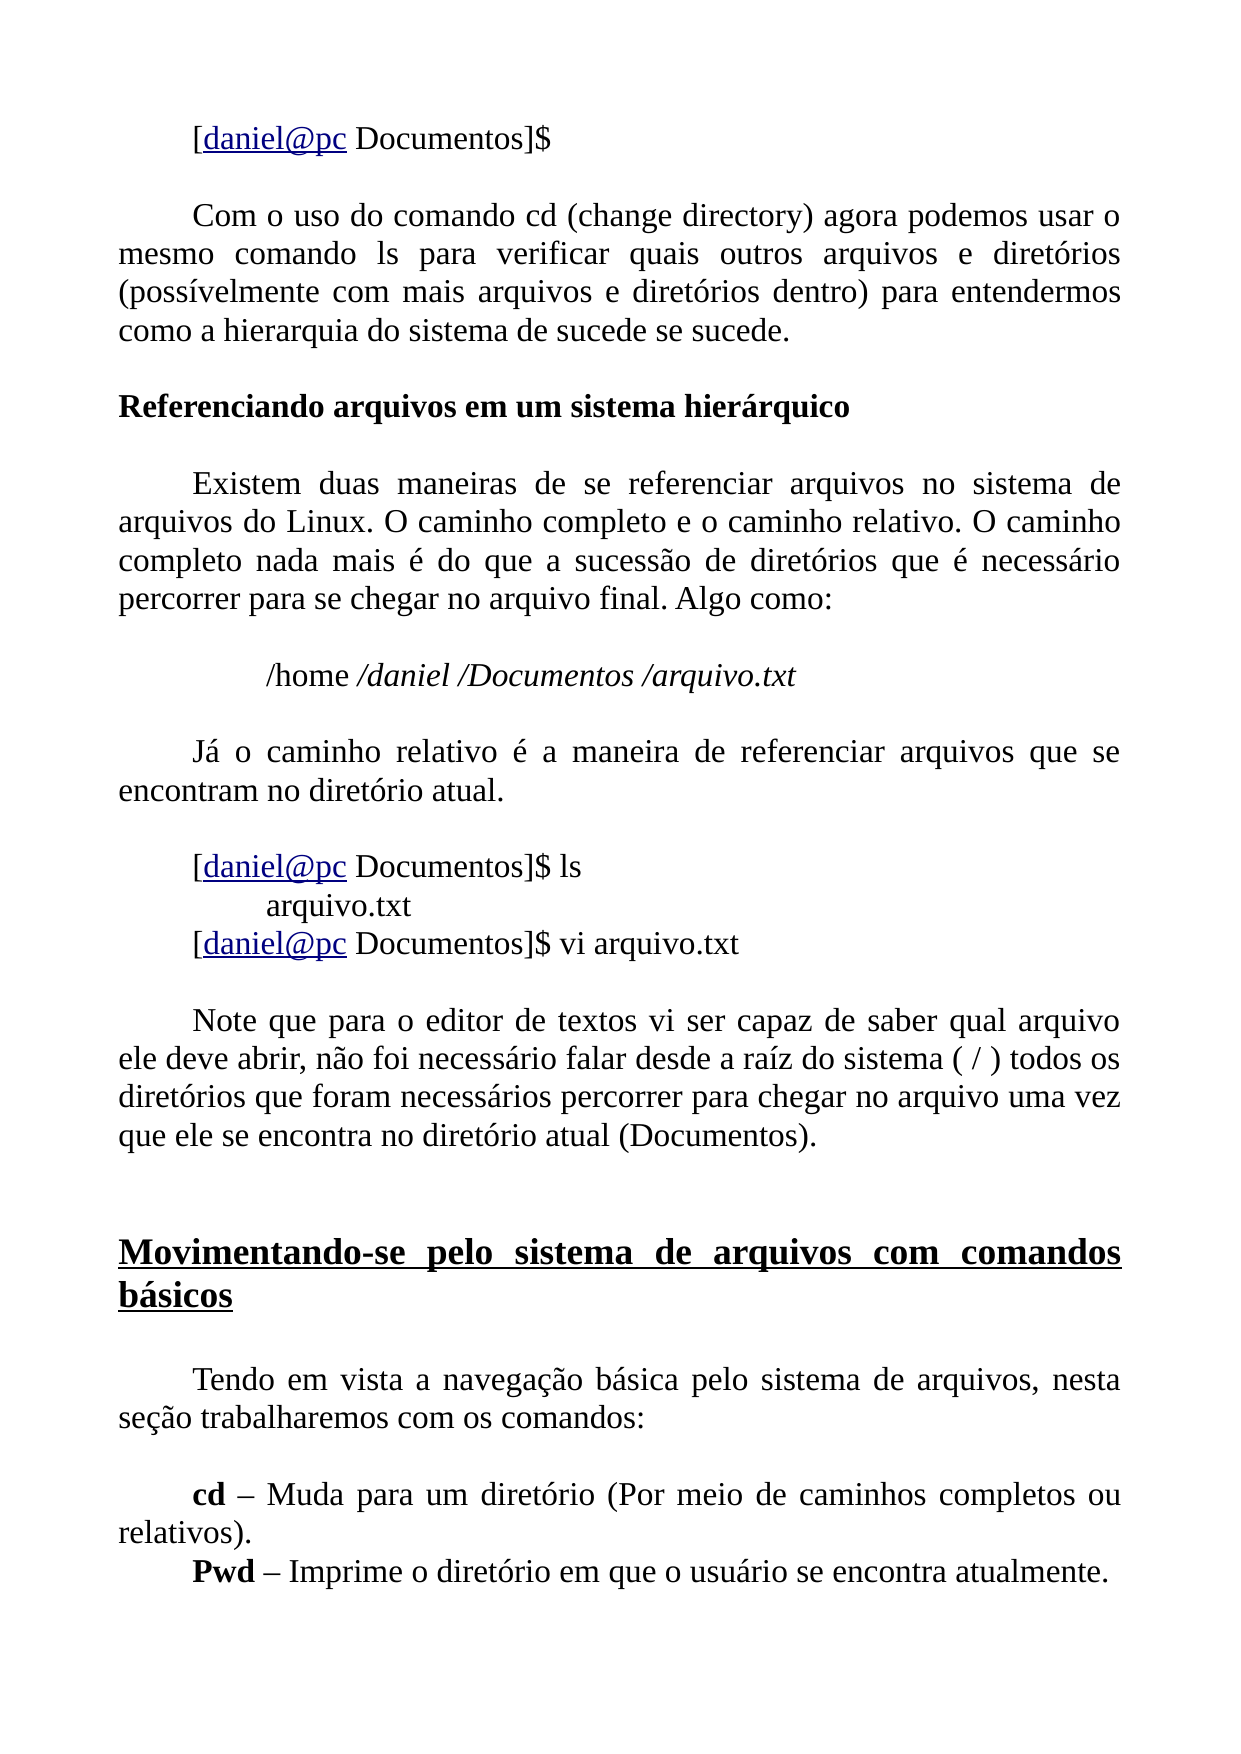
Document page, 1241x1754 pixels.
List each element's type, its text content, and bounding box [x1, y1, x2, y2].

text básicos [118, 1269, 1122, 1316]
text [daniel@pc Documentos]$ vi arquivo.txt [118, 923, 1122, 961]
text cd – Muda para um diretório (Por meio de caminhos completos ou relativos). [118, 1474, 1122, 1551]
text Com o uso do comando cd (change directory) agora podemos usar o mesmo comando ls para verificar quais outros arquivos e diretórios (possívelmente com mais arquivos e diretórios dentro) para entendermos como a hierarquia do sistema de sucede se sucede. [118, 195, 1122, 348]
text Note que para o editor de textos vi ser capaz de saber qual arquivo ele deve abrir, não foi necessário falar desde a raíz do sistema ( / ) todos os diretórios que foram necessários percorrer para chegar no arquivo uma vez que ele se encontra no diretório atual (Documentos). [118, 1000, 1122, 1153]
text [daniel@pc Documentos]$ [118, 118, 1122, 156]
text Tendo em vista a navegação básica pelo sistema de arquivos, nesta seção trabalharemos com os comandos: [118, 1359, 1122, 1436]
text arquivo.txt [118, 885, 1122, 923]
text Referenciando arquivos em um sistema hierárquico [118, 386, 1122, 425]
text [daniel@pc Documentos]$ ls [118, 846, 1122, 885]
text Existem duas maneiras de se referenciar arquivos no sistema de arquivos do Linux. O caminho completo e o caminho relativo. O caminho completo nada mais é do que a sucessão de diretórios que é necessário percorrer para se chegar no arquivo final. Algo como: [118, 463, 1122, 616]
text /home /daniel /Documentos /arquivo.txt [118, 655, 1122, 693]
text Pwd – Imprime o diretório em que o usuário se encontra atualmente. [118, 1551, 1122, 1589]
text Movimentando-se pelo sistema de arquivos com comandos [118, 1230, 1122, 1267]
text Já o caminho relativo é a maneira de referenciar arquivos que se encontram no diretório atual. [118, 731, 1122, 808]
